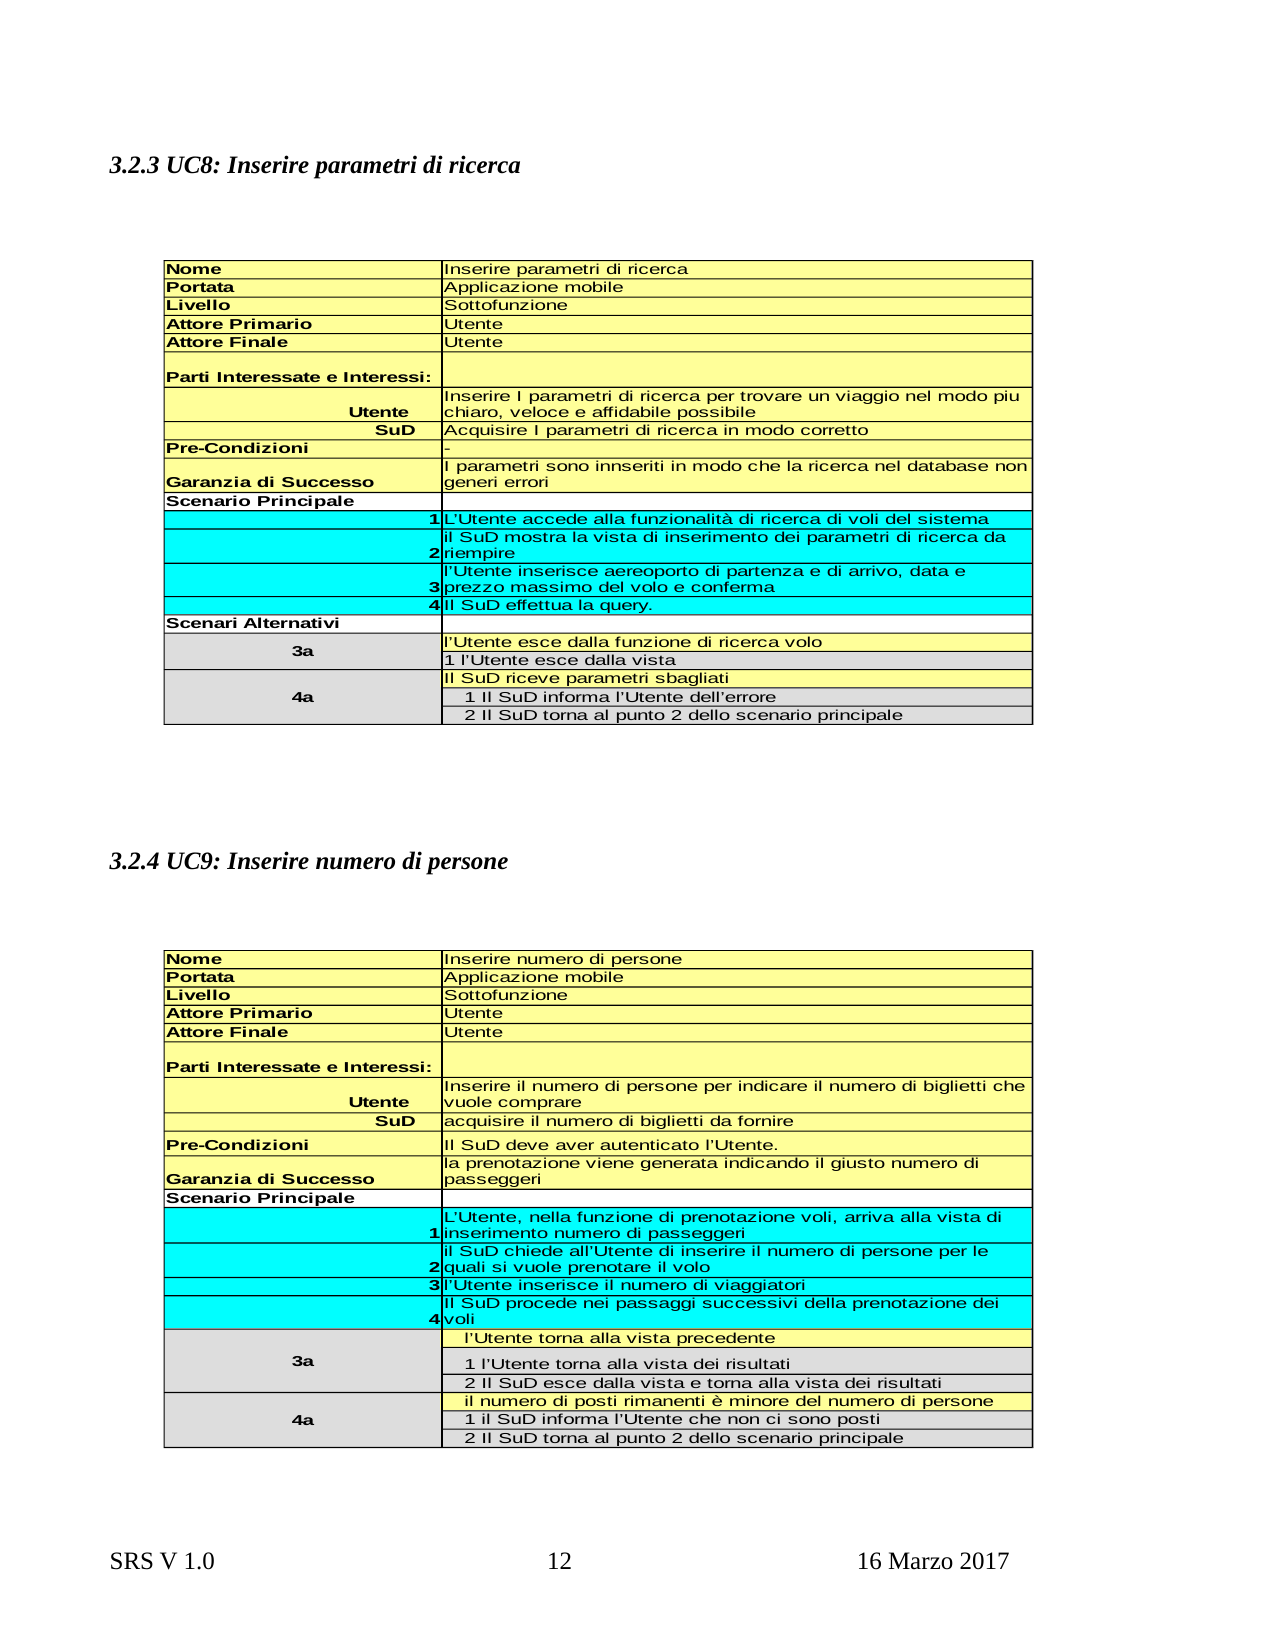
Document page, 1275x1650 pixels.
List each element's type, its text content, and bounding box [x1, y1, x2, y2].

subtitle 3.2.3 UC8: Inserire parametri di ricerca [109, 150, 1162, 179]
text 3.2.4 UC9: Inserire numero di persone [109, 846, 1162, 875]
